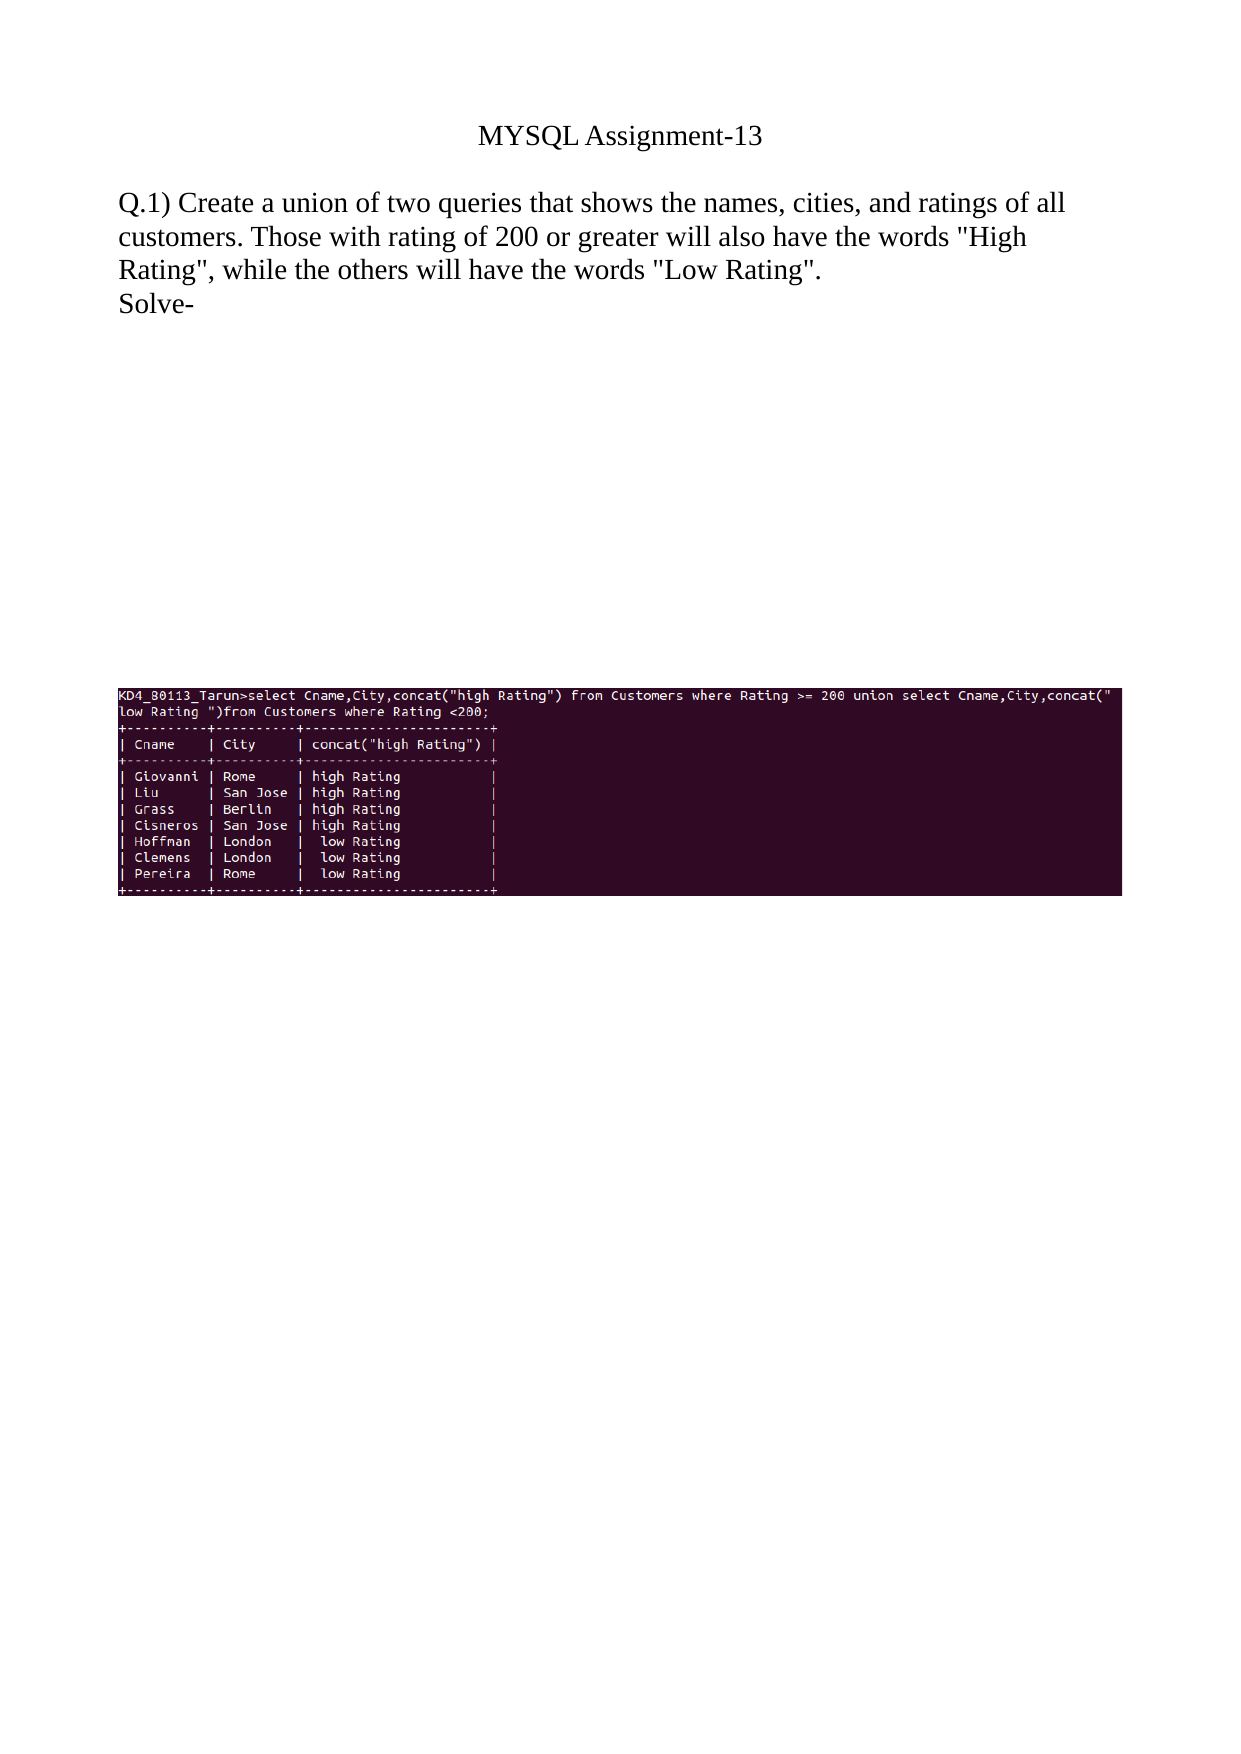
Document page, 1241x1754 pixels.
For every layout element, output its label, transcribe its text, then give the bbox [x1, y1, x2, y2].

text Solve- [118, 286, 1122, 319]
text Q.1) Create a union of two queries that shows the names, cities, and ratings of all customers. Those with rating of 200 or greater will also have the words "High Rating", while the others will have the words "Low Rating". [118, 185, 1122, 286]
picture [118, 688, 1123, 896]
text MYSQL Assignment-13 [118, 118, 1122, 152]
